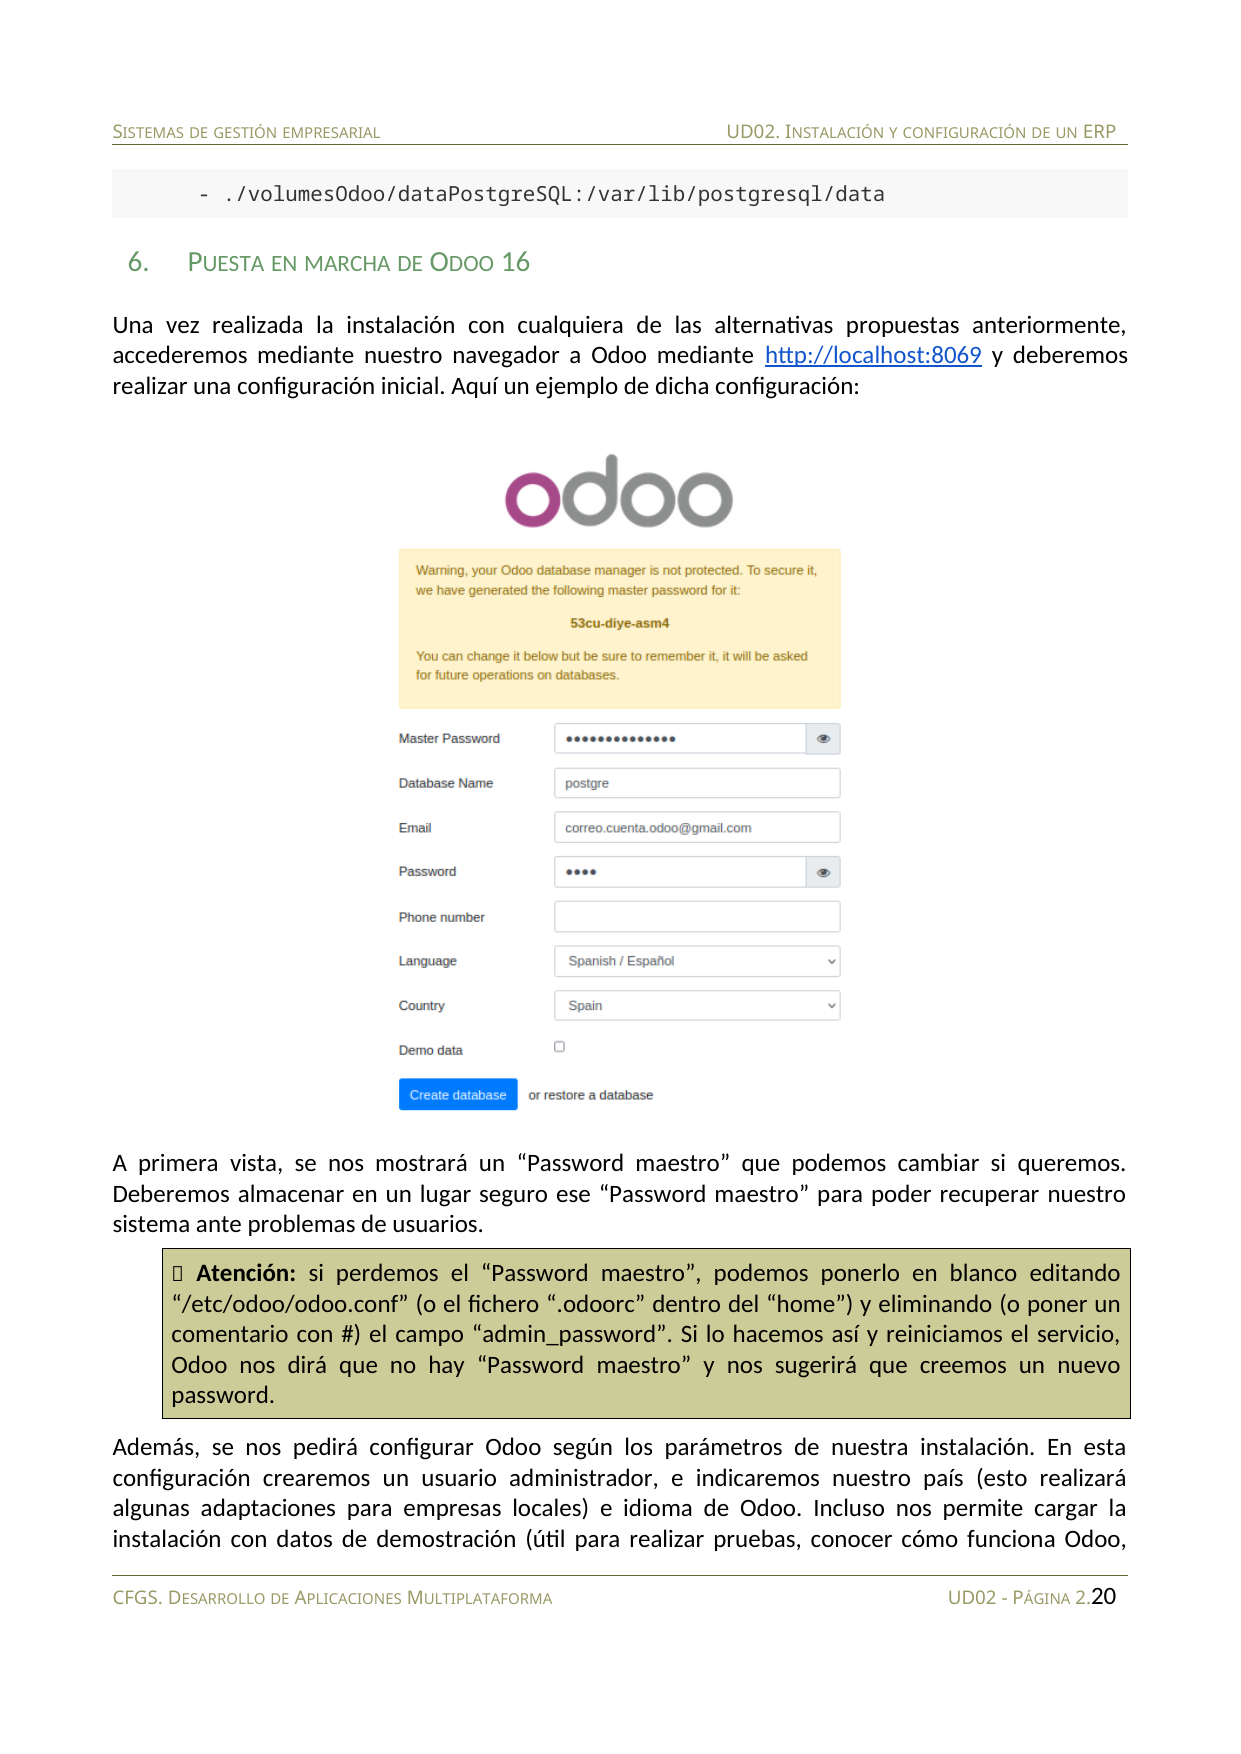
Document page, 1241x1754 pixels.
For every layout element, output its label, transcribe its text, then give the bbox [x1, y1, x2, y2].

subtitle Puesta en marcha de Odoo 16 [150, 243, 1128, 279]
picture [378, 443, 862, 1142]
table_header - ./volumesOdoo/dataPostgreSQL:/var/lib/postgresql/data [112, 169, 1128, 218]
text Además, se nos pedirá configurar Odoo según los parámetros de nuestra instalación. En esta configuración crearemos un usuario administrador, e indicaremos nuestro país (esto realizará algunas adaptaciones para empresas locales) e idioma de Odoo. Incluso nos permite cargar la instalación con datos de demostración (útil para realizar pruebas, conocer cómo funciona Odoo, [112, 1431, 1128, 1553]
text ❕ Atención: si perdemos el “Password maestro”, podemos ponerlo en blanco editando “/etc/odoo/odoo.conf” (o el fichero “.odoorc” dentro del “home”) y eliminando (o poner un comentario con #) el campo “admin_password”. Si lo hacemos así y reiniciamos el servicio, Odoo nos dirá que no hay “Password maestro” y nos sugerirá que creemos un nuevo password. [163, 1249, 1130, 1418]
text Una vez realizada la instalación con cualquiera de las alternativas propuestas anteriormente, accederemos mediante nuestro navegador a Odoo mediante http://localhost:8069 y deberemos realizar una configuración inicial. Aquí un ejemplo de dicha configuración: [112, 309, 1128, 400]
text A primera vista, se nos mostrará un “Password maestro” que podemos cambiar si queremos. Deberemos almacenar en un lugar seguro ese “Password maestro” para poder recuperar nuestro sistema ante problemas de usuarios. [112, 1148, 1128, 1239]
